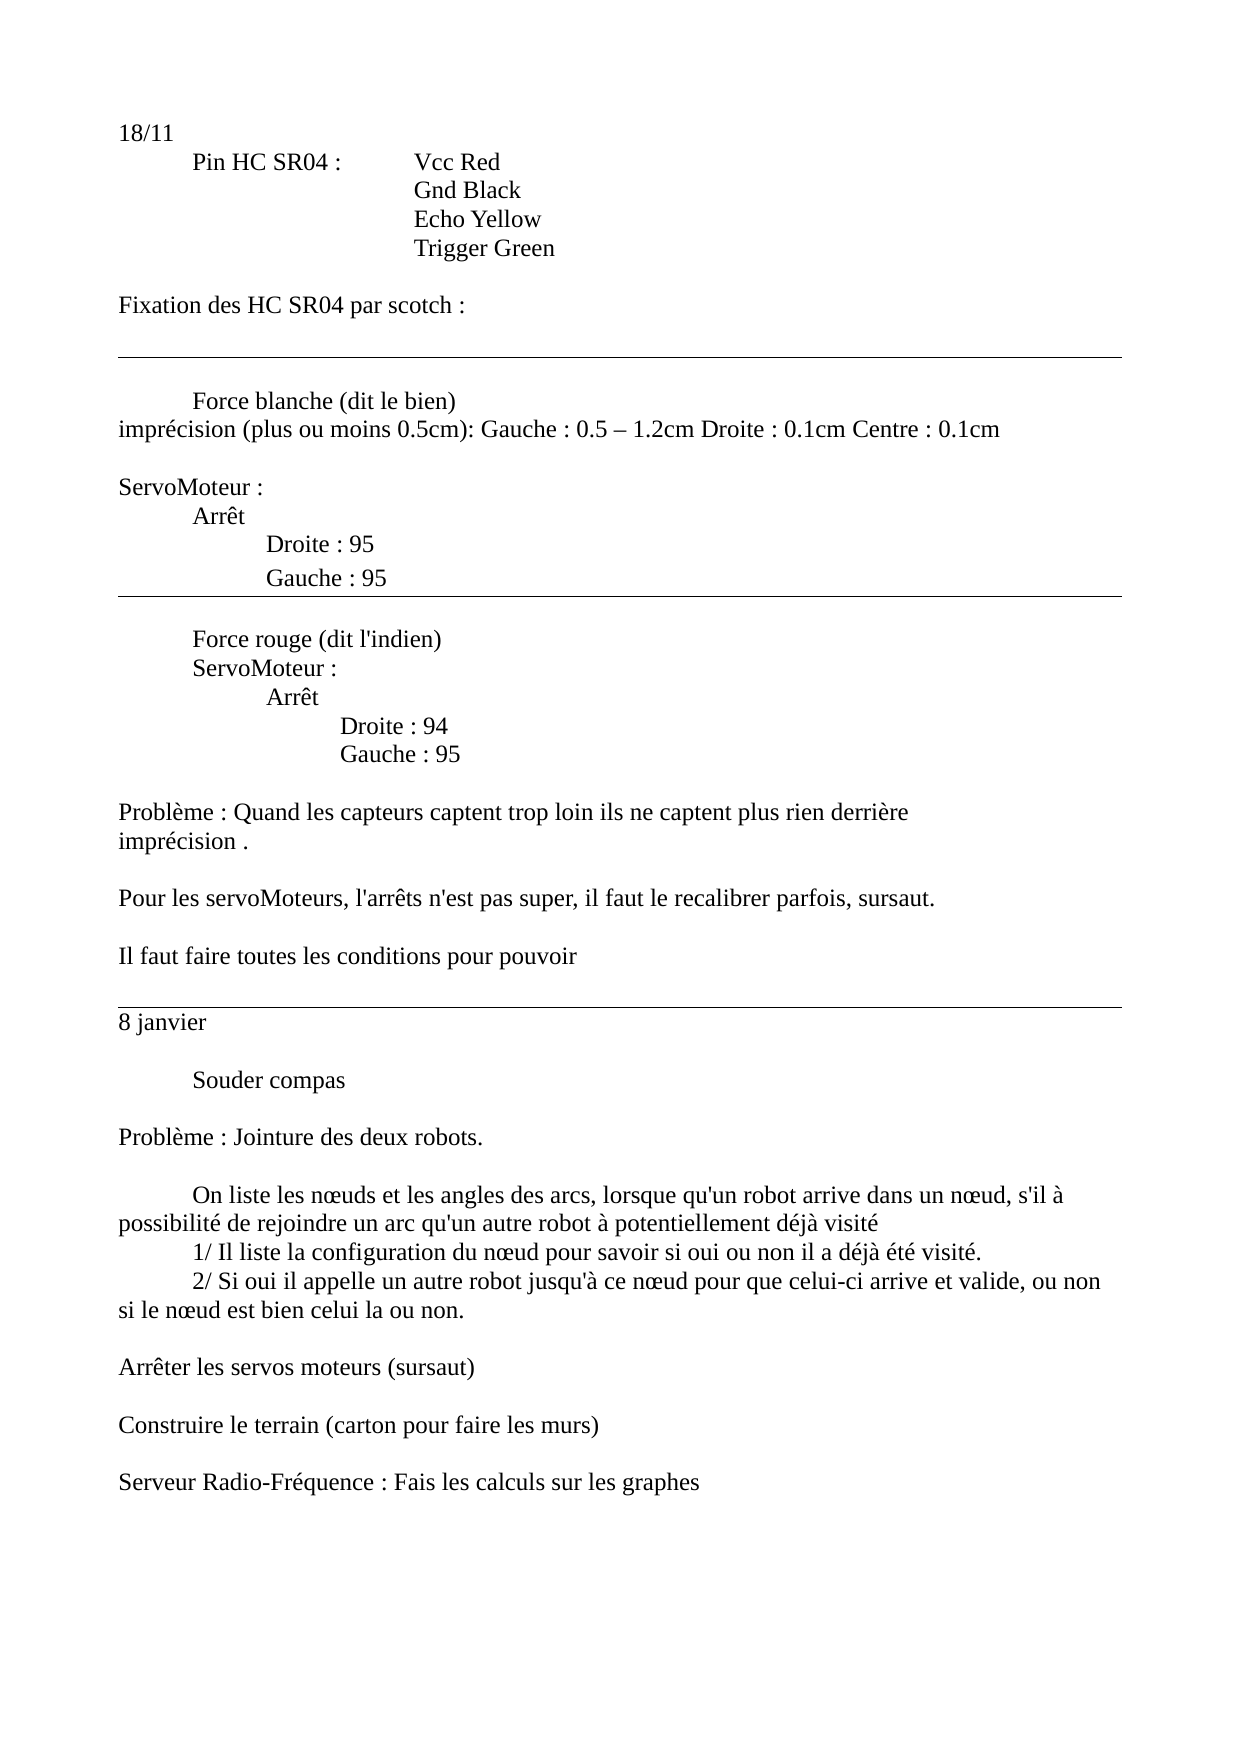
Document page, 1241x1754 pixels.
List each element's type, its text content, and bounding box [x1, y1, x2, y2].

text Pour les servoMoteurs, l'arrêts n'est pas super, il faut le recalibrer parfois, sursaut. [118, 883, 1122, 912]
text Problème : Jointure des deux robots. [118, 1122, 1122, 1151]
text imprécision (plus ou moins 0.5cm): Gauche : 0.5 – 1.2cm Droite : 0.1cm Centre : 0.1cm [118, 414, 1122, 443]
text 2/ Si oui il appelle un autre robot jusqu'à ce nœud pour que celui-ci arrive et valide, ou non si le nœud est bien celui la ou non. [118, 1266, 1122, 1323]
text Gauche : 95 [118, 558, 1122, 596]
text On liste les nœuds et les angles des arcs, lorsque qu'un robot arrive dans un nœud, s'il à possibilité de rejoindre un arc qu'un autre robot à potentiellement déjà visité [118, 1180, 1122, 1237]
text Serveur Radio-Fréquence : Fais les calculs sur les graphes [118, 1467, 1122, 1496]
text 8 janvier [118, 1008, 1122, 1036]
text Souder compas [118, 1065, 1122, 1093]
text Gauche : 95 [118, 739, 1122, 768]
text Pin HC SR04 : Vcc Red [118, 147, 1122, 176]
text Force rouge (dit l'indien) [118, 624, 1122, 653]
text Echo Yellow [118, 204, 1122, 233]
text Droite : 95 [118, 529, 1122, 558]
text Construire le terrain (carton pour faire les murs) [118, 1410, 1122, 1438]
text imprécision . [118, 826, 1122, 854]
text ServoMoteur : [118, 653, 1122, 682]
text Trigger Green [118, 233, 1122, 262]
text Arrêt [118, 501, 1122, 529]
text Problème : Quand les capteurs captent trop loin ils ne captent plus rien derrière [118, 797, 1122, 826]
text Arrêter les servos moteurs (sursaut) [118, 1352, 1122, 1381]
text Gnd Black [118, 176, 1122, 204]
text Il faut faire toutes les conditions pour pouvoir [118, 941, 1122, 969]
text Droite : 94 [118, 711, 1122, 739]
text ServoMoteur : [118, 472, 1122, 501]
text Force blanche (dit le bien) [118, 386, 1122, 414]
text 1/ Il liste la configuration du nœud pour savoir si oui ou non il a déjà été visité. [118, 1237, 1122, 1266]
text 18/11 [118, 118, 1122, 147]
text Fixation des HC SR04 par scotch : [118, 291, 1122, 319]
text Arrêt [118, 682, 1122, 711]
